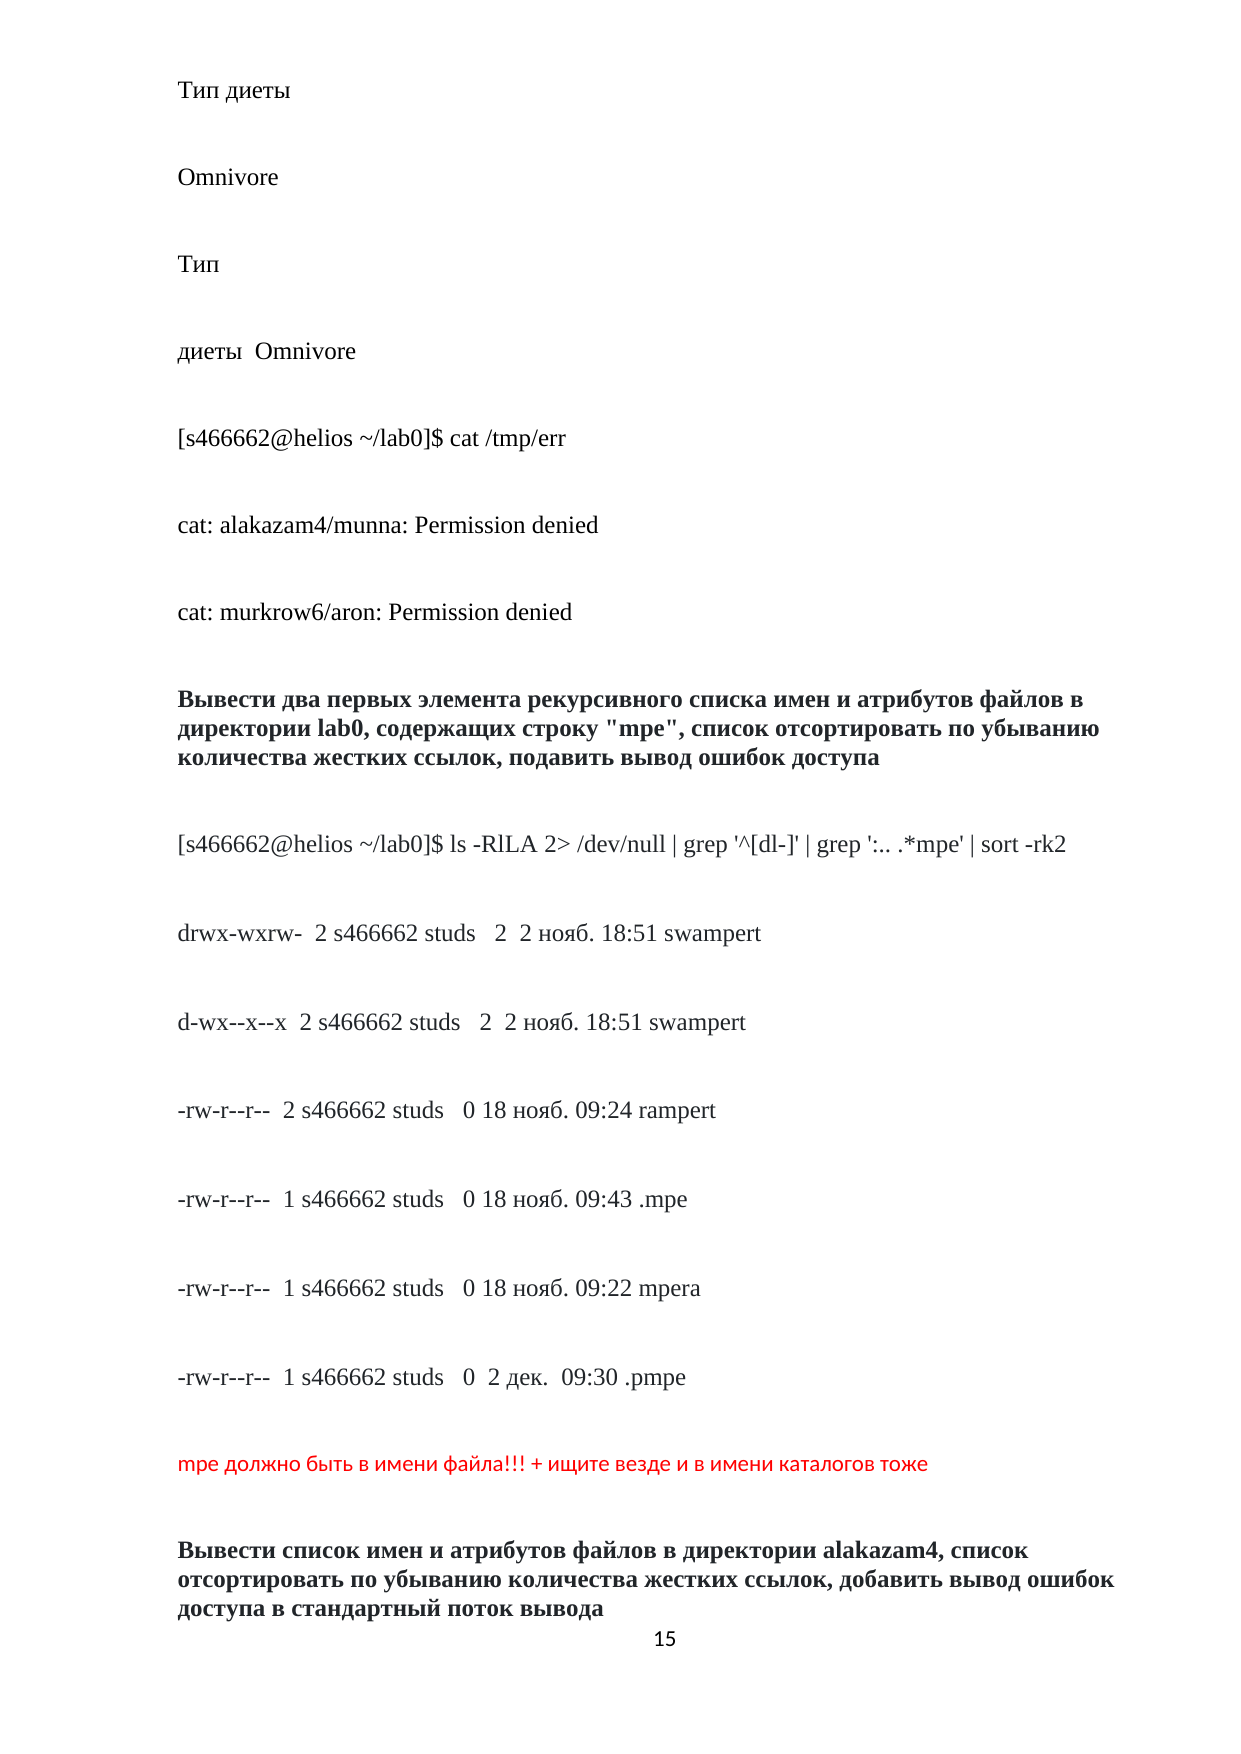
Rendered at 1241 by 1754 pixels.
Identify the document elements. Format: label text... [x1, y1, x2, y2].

text диеты Omnivore [177, 336, 1152, 365]
text Тип [177, 249, 1152, 278]
text -rw-r--r-- 1 s466662 studs 0 2 дек. 09:30 .pmpe [177, 1362, 1152, 1390]
text [s466662@helios ~/lab0]$ ls -RlLA 2> /dev/null | grep '^[dl-]' | grep ':.. .*mpe' | sort -rk2 [177, 829, 1152, 858]
text cat: alakazam4/munna: Permission denied [177, 510, 1152, 539]
text Вывести два первых элемента рекурсивного списка имен и атрибутов файлов в директории lab0, содержащих строку "mpe", список отсортировать по убыванию количества жестких ссылок, подавить вывод ошибок доступа [177, 684, 1152, 771]
text Omnivore [177, 162, 1152, 191]
text mpe должно быть в имени файла!!! + ищите везде и в имени каталогов тоже [177, 1449, 1152, 1477]
text -rw-r--r-- 2 s466662 studs 0 18 нояб. 09:24 rampert [177, 1095, 1152, 1124]
text Вывести список имен и атрибутов файлов в директории alakazam4, список отсортировать по убыванию количества жестких ссылок, добавить вывод ошибок доступа в стандартный поток вывода [177, 1535, 1152, 1621]
text -rw-r--r-- 1 s466662 studs 0 18 нояб. 09:22 mpera [177, 1273, 1152, 1302]
text cat: murkrow6/aron: Permission denied [177, 597, 1152, 626]
text Тип диеты [177, 75, 1152, 104]
text d-wx--x--x 2 s466662 studs 2 2 нояб. 18:51 swampert [177, 1007, 1152, 1035]
text -rw-r--r-- 1 s466662 studs 0 18 нояб. 09:43 .mpe [177, 1184, 1152, 1213]
text [s466662@helios ~/lab0]$ cat /tmp/err [177, 423, 1152, 452]
text drwx-wxrw- 2 s466662 studs 2 2 нояб. 18:51 swampert [177, 918, 1152, 947]
